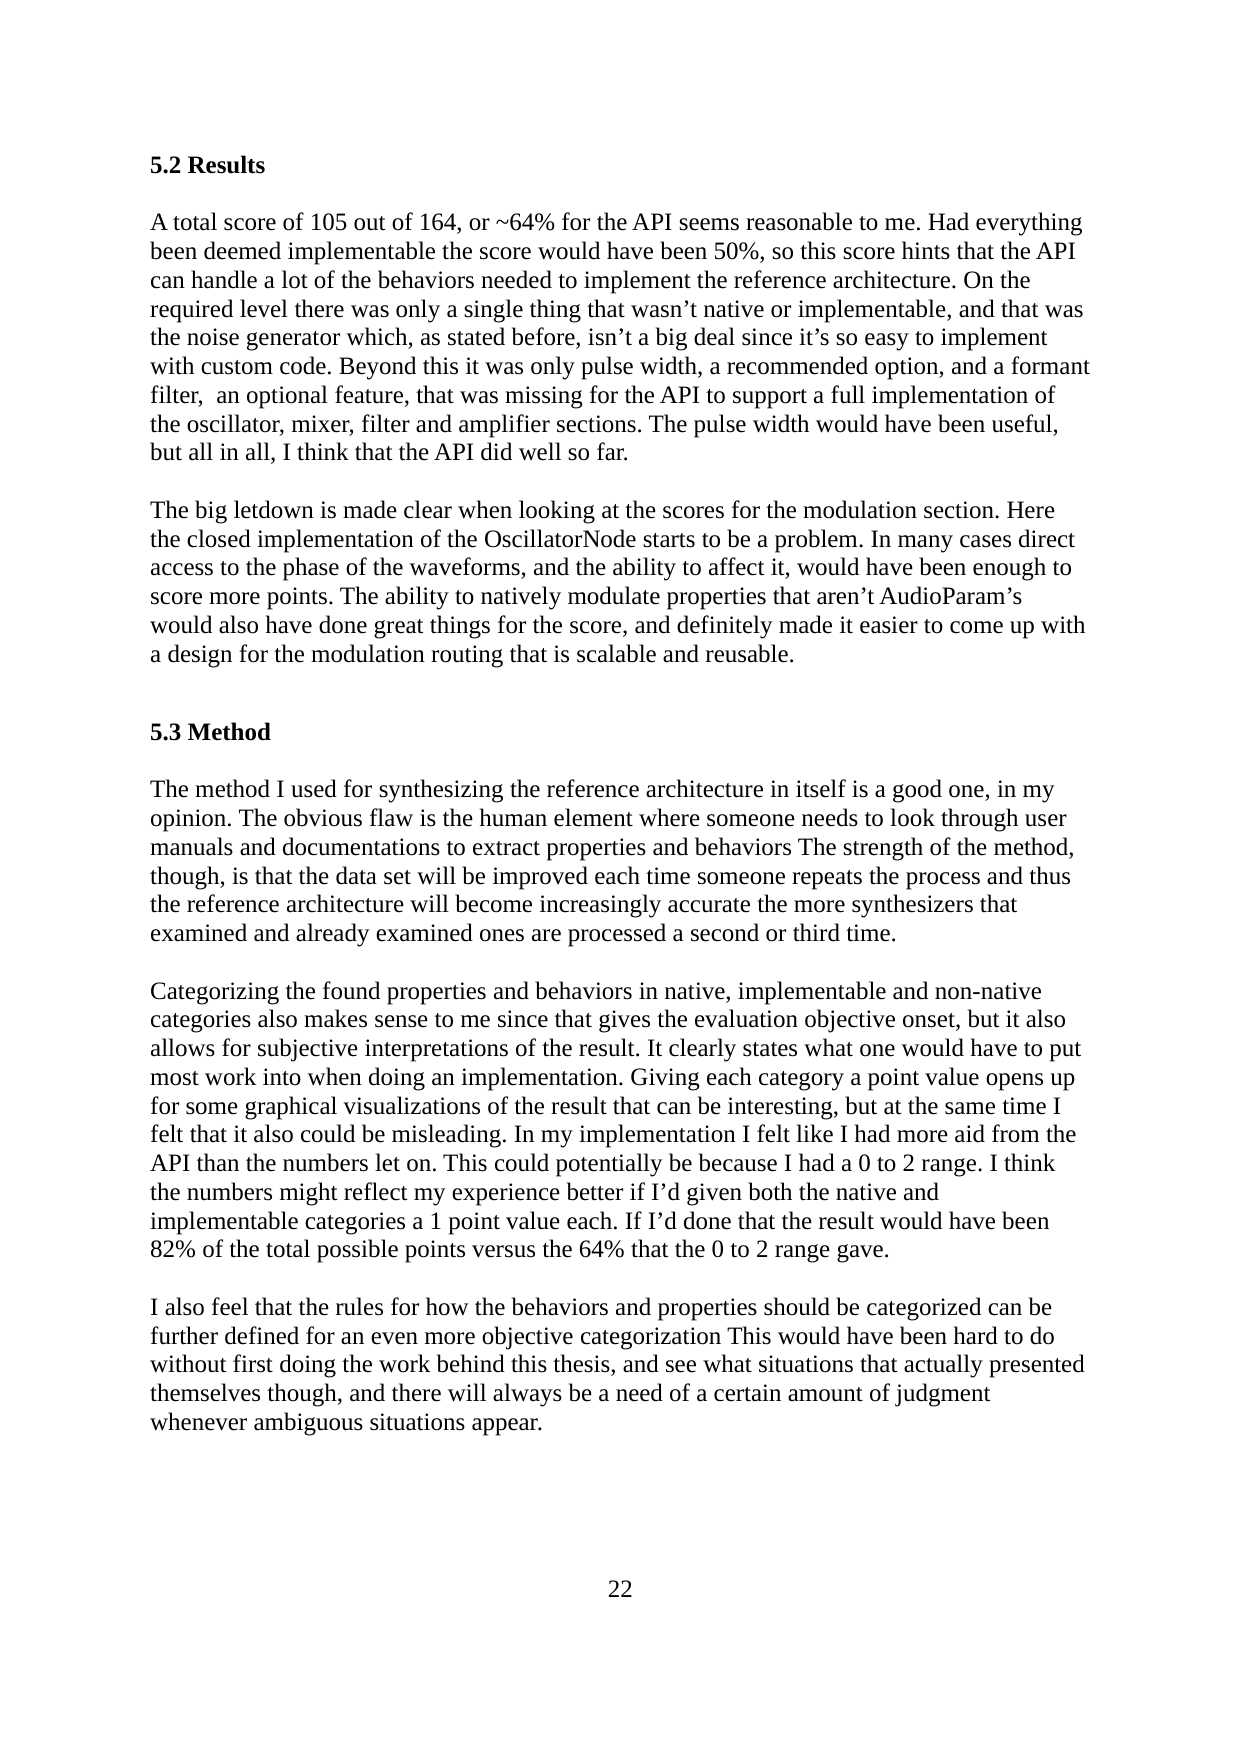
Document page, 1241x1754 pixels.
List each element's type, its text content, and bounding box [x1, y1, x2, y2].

subtitle 5.3 Method [150, 717, 1090, 746]
text Categorizing the found properties and behaviors in native, implementable and non-native categories also makes sense to me since that gives the evaluation objective onset, but it also allows for subjective interpretations of the result. It clearly states what one would have to put most work into when doing an implementation. Giving each category a point value opens up for some graphical visualizations of the result that can be interesting, but at the same time I felt that it also could be misleading. In my implementation I felt like I had more aid from the API than the numbers let on. This could potentially be because I had a 0 to 2 range. I think the numbers might reflect my experience better if I’d given both the native and implementable categories a 1 point value each. If I’d done that the result would have been 82% of the total possible points versus the 64% that the 0 to 2 range gave. [150, 976, 1090, 1263]
subtitle 5.2 Results [150, 150, 1090, 179]
text The method I used for synthesizing the reference architecture in itself is a good one, in my opinion. The obvious flaw is the human element where someone needs to look through user manuals and documentations to extract properties and behaviors The strength of the method, though, is that the data set will be improved each time someone repeats the process and thus the reference architecture will become increasingly accurate the more synthesizers that examined and already examined ones are processed a second or third time. [150, 774, 1090, 947]
text A total score of 105 out of 164, or ~64% for the API seems reasonable to me. Had everything been deemed implementable the score would have been 50%, so this score hints that the API can handle a lot of the behaviors needed to implement the reference architecture. On the required level there was only a single thing that wasn’t native or implementable, and that was the noise generator which, as stated before, isn’t a big deal since it’s so easy to implement with custom code. Beyond this it was only pulse width, a recommended option, and a formant filter, an optional feature, that was missing for the API to support a full implementation of the oscillator, mixer, filter and amplifier sections. The pulse width would have been useful, but all in all, I think that the API did well so far. [150, 207, 1090, 466]
text The big letdown is made clear when looking at the scores for the modulation section. Here the closed implementation of the OscillatorNode starts to be a problem. In many cases direct access to the phase of the waveforms, and the ability to affect it, would have been enough to score more points. The ability to natively modulate properties that aren’t AudioParam’s would also have done great things for the score, and definitely made it easier to come up with a design for the modulation routing that is scalable and reusable. [150, 495, 1090, 667]
text I also feel that the rules for how the behaviors and properties should be categorized can be further defined for an even more objective categorization This would have been hard to do without first doing the work behind this thesis, and see what situations that actually presented themselves though, and there will always be a need of a certain amount of judgment whenever ambiguous situations appear. [150, 1292, 1090, 1436]
